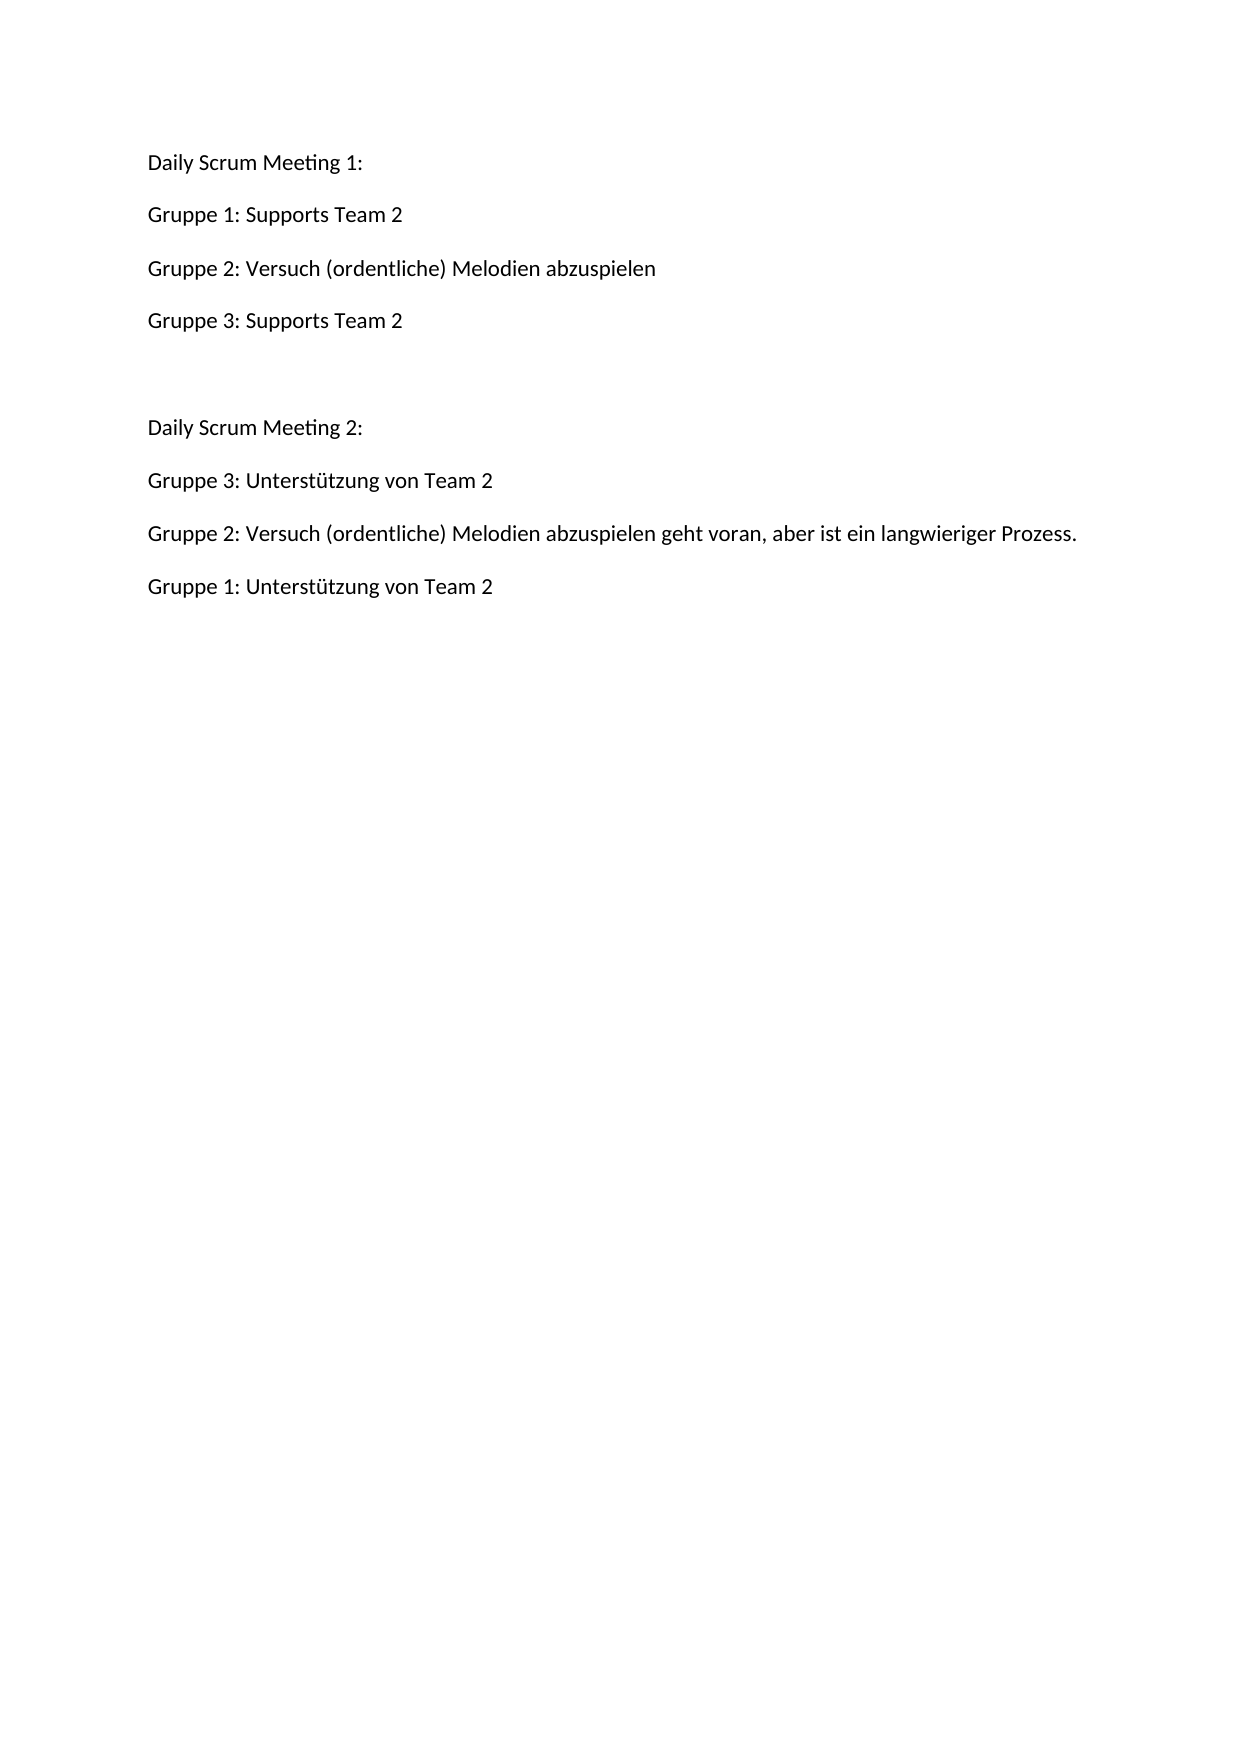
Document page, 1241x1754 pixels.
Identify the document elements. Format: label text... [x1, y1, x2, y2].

text Gruppe 2: Versuch (ordentliche) Melodien abzuspielen [148, 254, 1093, 282]
text Gruppe 1: Unterstützung von Team 2 [148, 572, 1093, 600]
text Daily Scrum Meeting 2: [148, 413, 1093, 441]
text Gruppe 2: Versuch (ordentliche) Melodien abzuspielen geht voran, aber ist ein langwieriger Prozess. [148, 519, 1093, 547]
text Gruppe 1: Supports Team 2 [148, 201, 1093, 229]
text Daily Scrum Meeting 1: [148, 148, 1093, 176]
text Gruppe 3: Supports Team 2 [148, 307, 1093, 335]
text Gruppe 3: Unterstützung von Team 2 [148, 466, 1093, 494]
